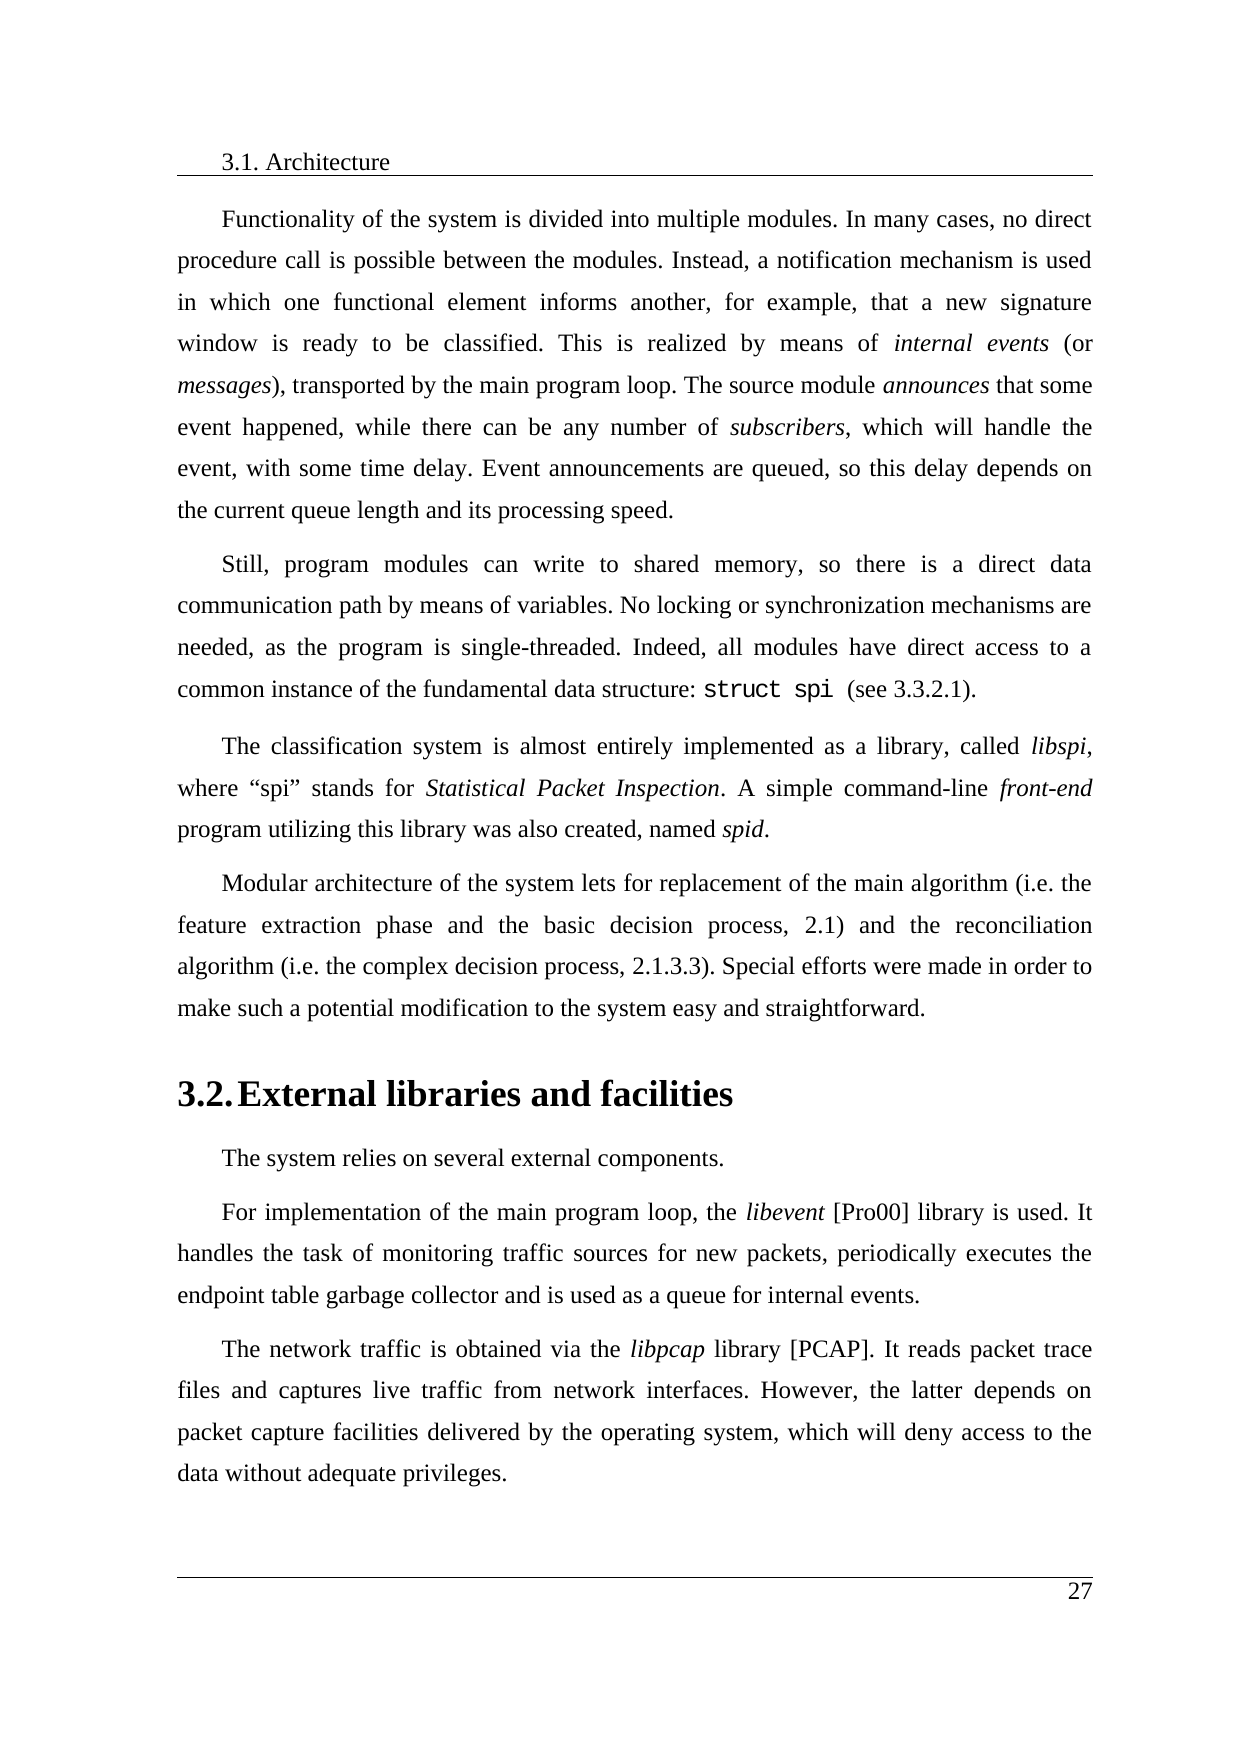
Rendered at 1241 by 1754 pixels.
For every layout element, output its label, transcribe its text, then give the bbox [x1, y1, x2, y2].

text The system relies on several external components. [177, 1144, 1093, 1171]
text The classification system is almost entirely implemented as a library, called libspi, where “spi” stands for Statistical Packet Inspection. A simple command-line front-end program utilizing this library was also created, named spid. [177, 732, 1093, 843]
text The network traffic is obtained via the libpcap library [PCAP]. It reads packet trace files and captures live traffic from network interfaces. However, the latter depends on packet capture facilities delivered by the operating system, which will deny access to the data without adequate privileges. [177, 1335, 1093, 1487]
subtitle External libraries and facilities [177, 1073, 1093, 1114]
text For implementation of the main program loop, the libevent [Pro00] library is used. It handles the task of monitoring traffic sources for new packets, periodically executes the endpoint table garbage collector and is used as a queue for internal events. [177, 1198, 1093, 1308]
text Modular architecture of the system lets for replacement of the main algorithm (i.e. the feature extraction phase and the basic decision process, 2.1) and the reconciliation algorithm (i.e. the complex decision process, 2.1.3.3). Special efforts were made in order to make such a potential modification to the system easy and straightforward. [177, 869, 1093, 1022]
text Functionality of the system is divided into multiple modules. In many cases, no direct procedure call is possible between the modules. Instead, a notification mechanism is used in which one functional element informs another, for example, that a new signature window is ready to be classified. This is realized by means of internal events (or messages), transported by the main program loop. The source module announces that some event happened, while there can be any number of subscribers, which will handle the event, with some time delay. Event announcements are queued, so this delay depends on the current queue length and its processing speed. [177, 205, 1093, 523]
text Still, program modules can write to shared memory, so there is a direct data communication path by means of variables. No locking or synchronization mechanisms are needed, as the program is single-threaded. Indeed, all modules have direct access to a common instance of the fundamental data structure: struct spi (see 3.3.2.1). [177, 550, 1093, 705]
